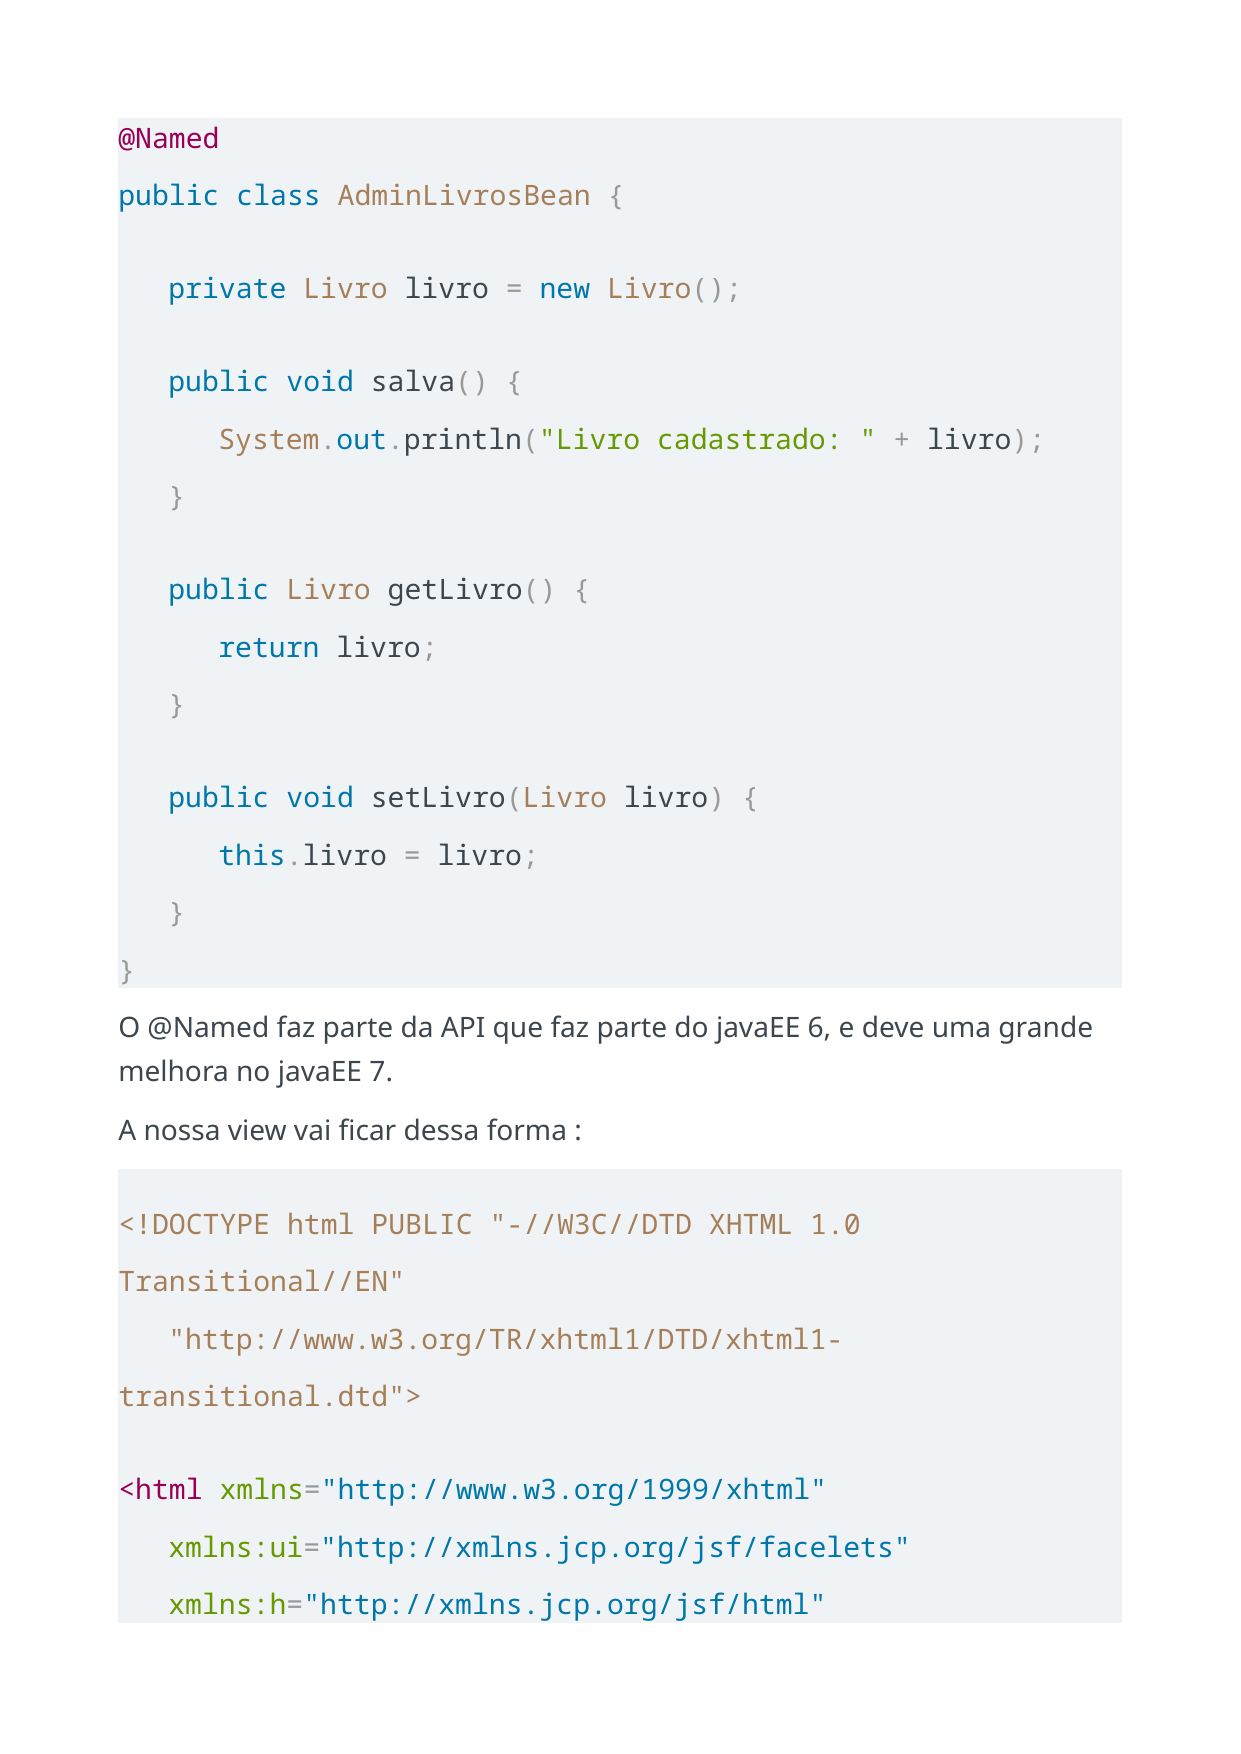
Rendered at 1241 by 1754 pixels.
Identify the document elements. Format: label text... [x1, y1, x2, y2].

text public void salva() { [118, 361, 1122, 400]
text return livro; [118, 627, 1122, 665]
text O @Named faz parte da API que faz parte do javaEE 6, e deve uma grande melhora no javaEE 7. [118, 1007, 1122, 1090]
text A nossa view vai ficar dessa forma : [118, 1110, 1122, 1148]
text public class AdminLivrosBean { [118, 176, 1122, 214]
text private Livro livro = new Livro(); [118, 268, 1122, 307]
text xmlns:ui="http://xmlns.jcp.org/jsf/facelets" [118, 1527, 1122, 1565]
text this.livro = livro; [118, 835, 1122, 873]
text public Livro getLivro() { [118, 569, 1122, 608]
text <html xmlns="http://www.w3.org/1999/xhtml" [118, 1469, 1122, 1508]
text } [118, 892, 1122, 931]
text <!DOCTYPE html PUBLIC "-//W3C//DTD XHTML 1.0 Transitional//EN" [118, 1204, 1122, 1300]
text } [118, 684, 1122, 723]
text public void setLivro(Livro livro) { [118, 777, 1122, 816]
text xmlns:h="http://xmlns.jcp.org/jsf/html" [118, 1584, 1122, 1623]
text } [118, 476, 1122, 515]
text "http://www.w3.org/TR/xhtml1/DTD/xhtml1-transitional.dtd"> [118, 1319, 1122, 1415]
text @Named [118, 118, 1122, 156]
text System.out.println("Livro cadastrado: " + livro); [118, 419, 1122, 457]
text } [118, 950, 1122, 988]
